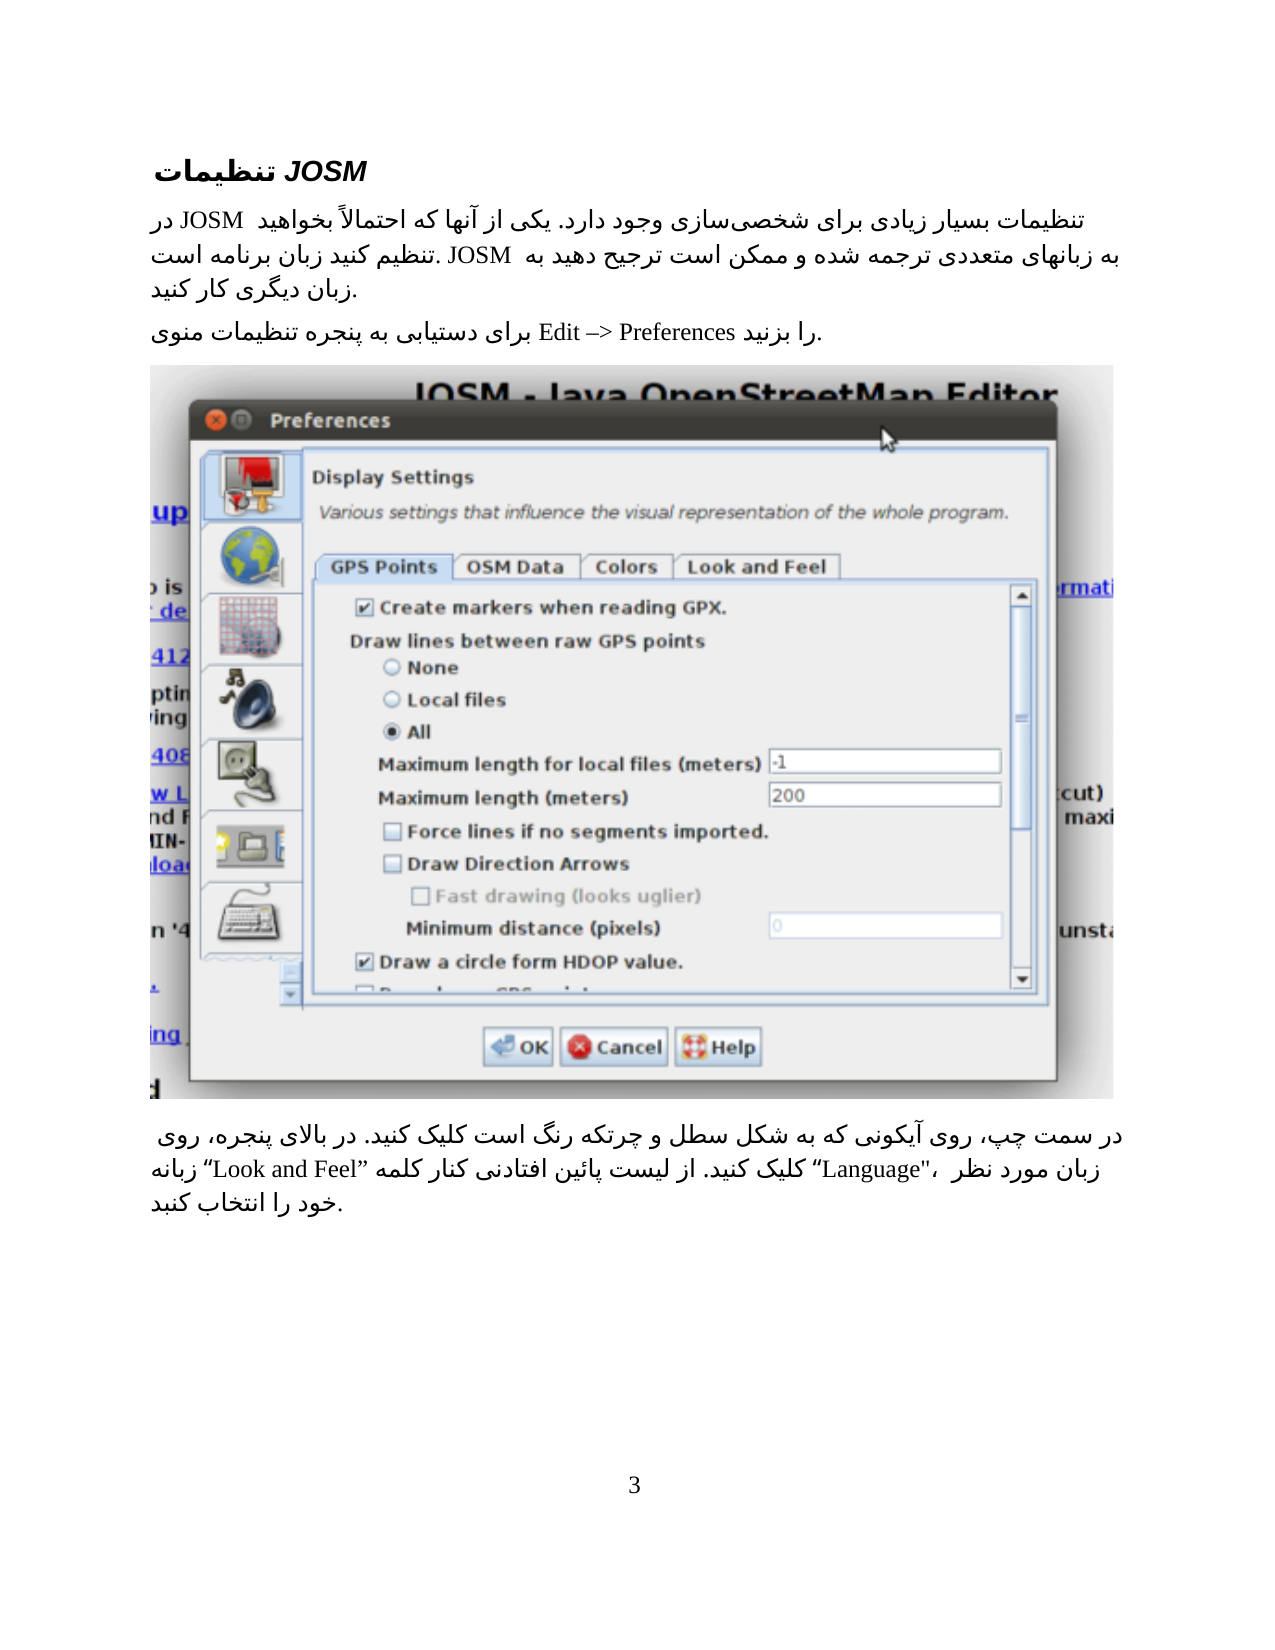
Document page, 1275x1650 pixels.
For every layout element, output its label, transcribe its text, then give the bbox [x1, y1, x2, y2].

picture [150, 365, 1114, 1099]
text در JOSM تنظیمات بسیار زیادی برای شخصی‌سازی وجود دارد. یکی از آنها که احتمالاً بخواهید تنظیم کنید زبان برنامه است. JOSM به زبانهای متعددی ترجمه شده و ممکن است ترجیح دهید به زبان دیگری کار کنید. [150, 202, 1125, 304]
text برای دستیابی به پنجره تنظیمات منوی Edit –> Preferences را بزنید. [150, 313, 1125, 347]
subtitle تنظیمات JOSM [150, 150, 1125, 190]
text در سمت چپ، روی آیکونی که به شکل سطل و چرتکه رنگ است کلیک کنید. در بالای پنجره، روی زبانه “Look and Feel” کلیک کنید. از لیست پائین افتادنی کنار کلمه “Language"، زبان مورد نظر خود را انتخاب کنبد. [150, 1117, 1125, 1219]
